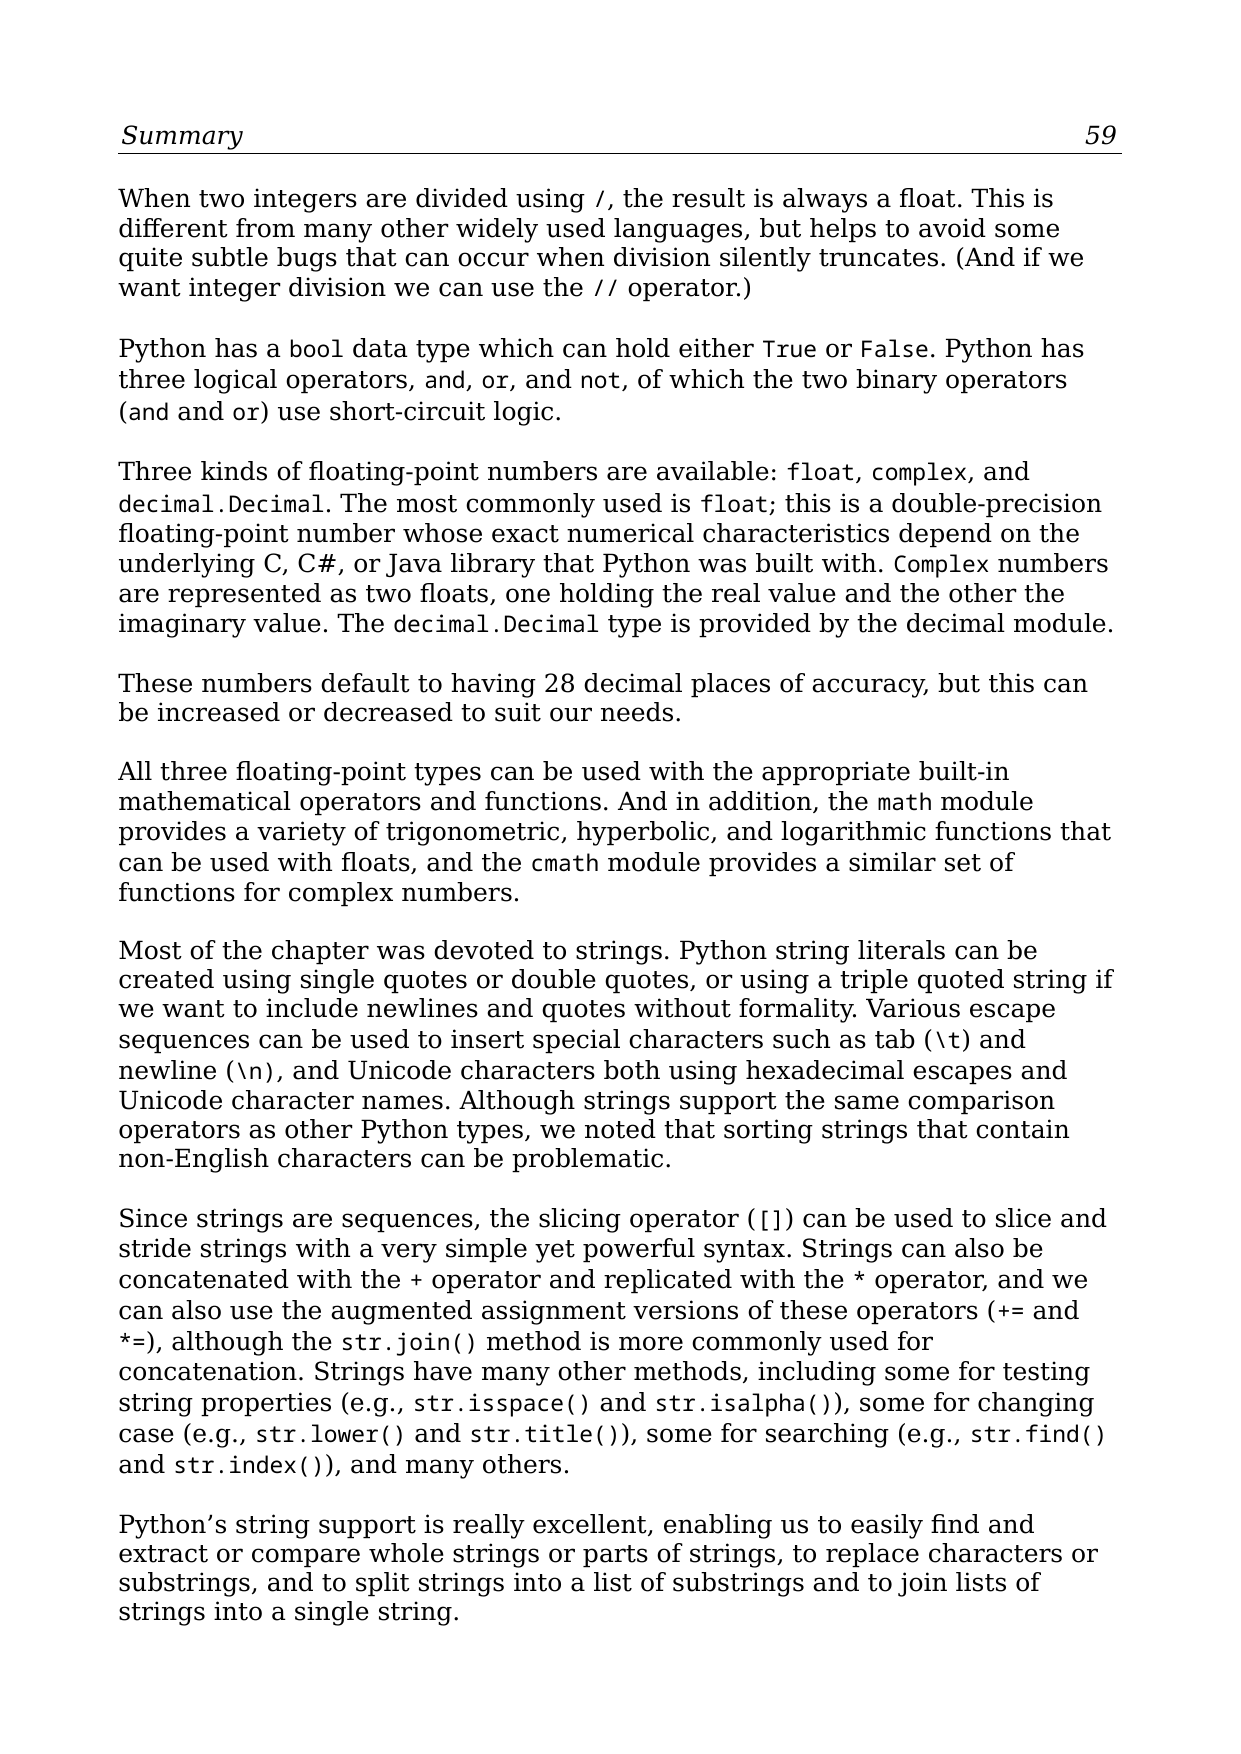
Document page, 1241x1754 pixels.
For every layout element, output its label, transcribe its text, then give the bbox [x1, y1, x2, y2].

text When two integers are divided using /, the result is always a float. This is different from many other widely used languages, but helps to avoid some quite subtle bugs that can occur when division silently truncates. (And if we want integer division we can use the // operator.) [118, 183, 1122, 303]
text These numbers default to having 28 decimal places of accuracy, but this can be increased or decreased to suit our needs. [118, 669, 1122, 727]
text Since strings are sequences, the slicing operator ([]) can be used to slice and stride strings with a very simple yet powerful syntax. Strings can also be concatenated with the + operator and replicated with the * operator, and we can also use the augmented assignment versions of these operators (+= and *=), although the str.join() method is more commonly used for concatenation. Strings have many other methods, including some for testing string properties (e.g., str.isspace() and str.isalpha()), some for changing case (e.g., str.lower() and str.title()), some for searching (e.g., str.find() and str.index()), and many others. [118, 1203, 1122, 1480]
text All three floating-point types can be used with the appropriate built-in mathematical operators and functions. And in addition, the math module provides a variety of trigonometric, hyperbolic, and logarithmic functions that can be used with floats, and the cmath module provides a similar set of functions for complex numbers. [118, 757, 1122, 907]
text Three kinds of floating-point numbers are available: float, complex, and decimal.Decimal. The most commonly used is float; this is a double-precision floating-point number whose exact numerical characteristics depend on the underlying C, C#, or Java library that Python was built with. Complex numbers are represented as two floats, one holding the real value and the other the imaginary value. The decimal.Decimal type is provided by the decimal module. [118, 456, 1122, 639]
text Python has a bool data type which can hold either True or False. Python has three logical operators, and, or, and not, of which the two binary operators (and and or) use short-circuit logic. [118, 333, 1122, 427]
text Most of the chapter was devoted to strings. Python string literals can be created using single quotes or double quotes, or using a triple quoted string if we want to include newlines and quotes without formality. Various escape sequences can be used to insert special characters such as tab (\t) and newline (\n), and Unicode characters both using hexadecimal escapes and Unicode character names. Although strings support the same comparison operators as other Python types, we noted that sorting strings that contain non-English characters can be problematic. [118, 936, 1122, 1174]
text Python’s string support is really excellent, enabling us to easily find and extract or compare whole strings or parts of strings, to replace characters or substrings, and to split strings into a list of substrings and to join lists of strings into a single string. [118, 1510, 1122, 1627]
